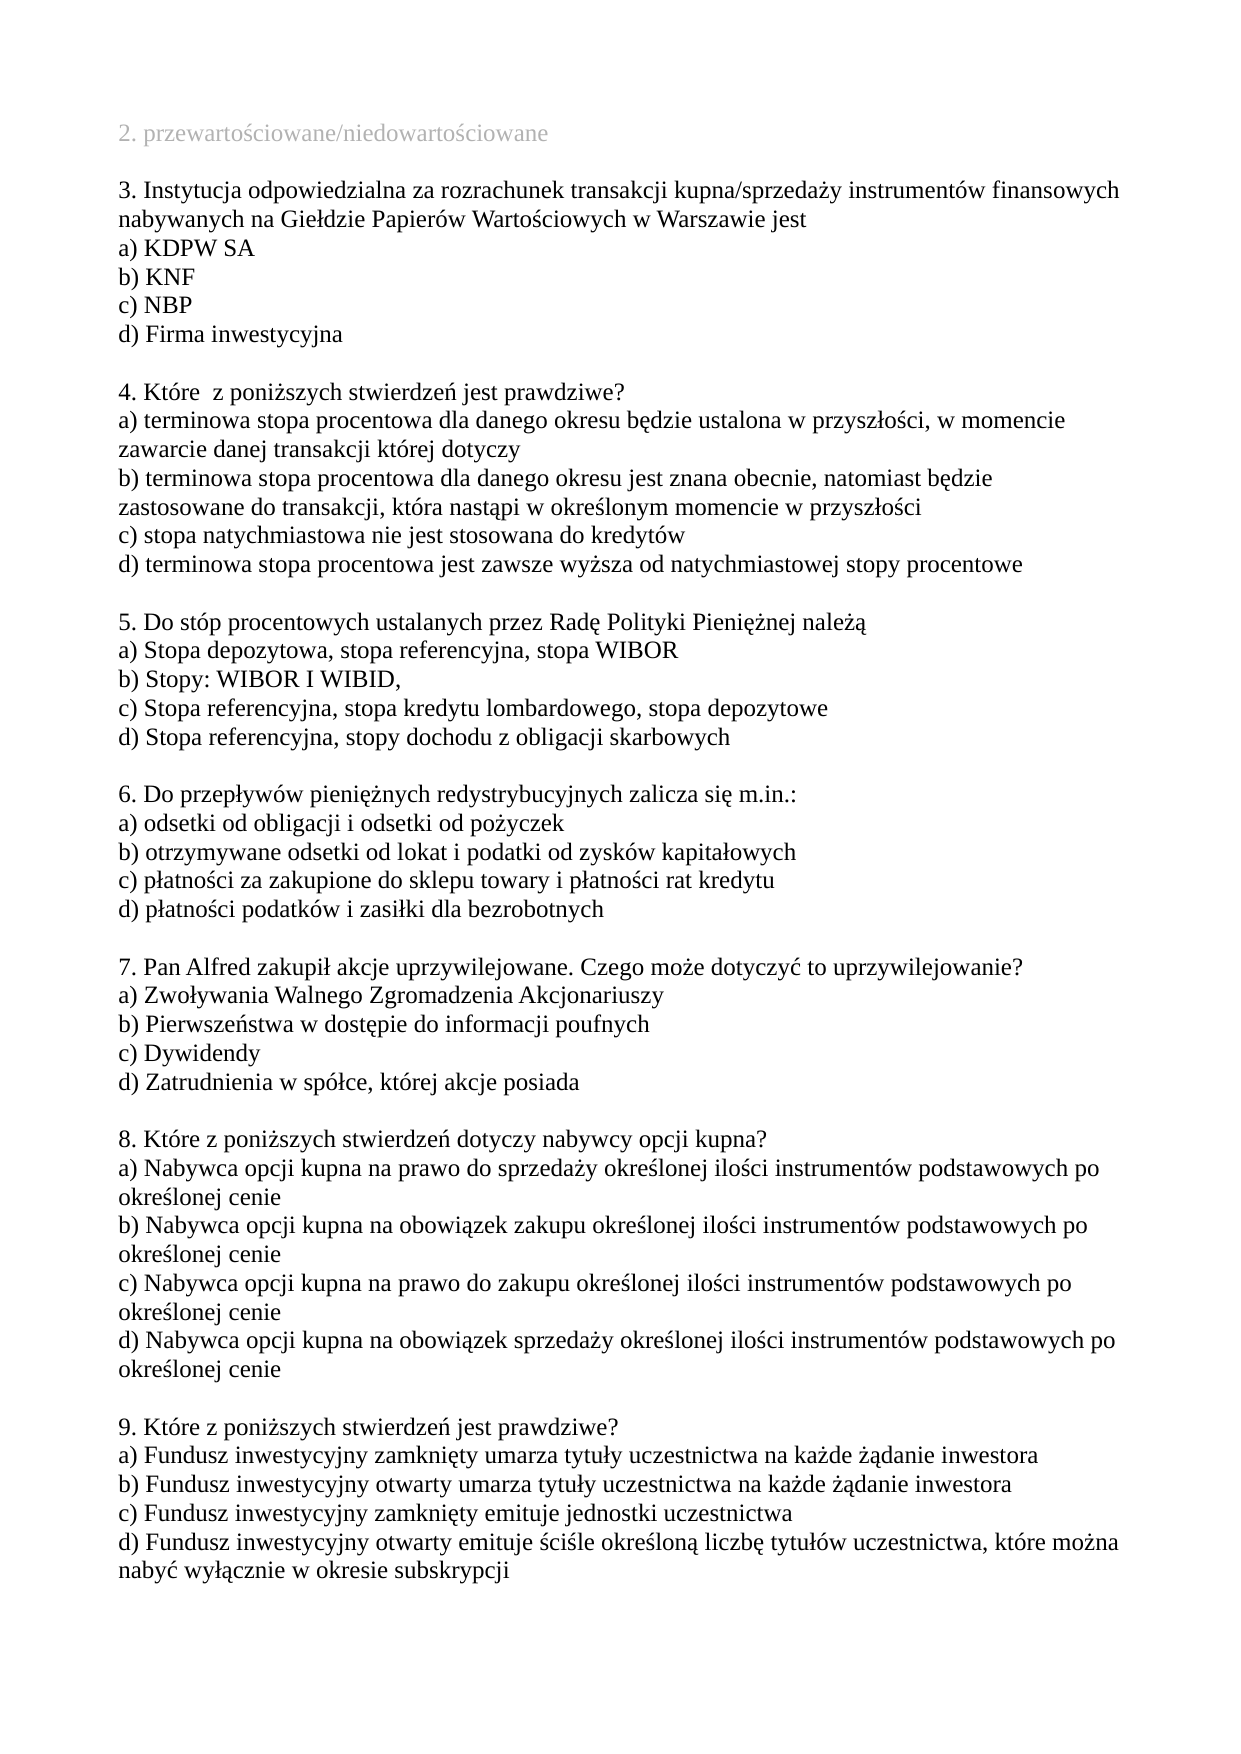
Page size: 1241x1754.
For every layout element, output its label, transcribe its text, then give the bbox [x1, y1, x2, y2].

text d) Nabywca opcji kupna na obowiązek sprzedaży określonej ilości instrumentów podstawowych po określonej cenie [118, 1326, 1122, 1383]
text 6. Do przepływów pieniężnych redystrybucyjnych zalicza się m.in.: [118, 779, 1122, 808]
text d) Zatrudnienia w spółce, której akcje posiada [118, 1067, 1122, 1096]
text 7. Pan Alfred zakupił akcje uprzywilejowane. Czego może dotyczyć to uprzywilejowanie? [118, 952, 1122, 981]
text 9. Które z poniższych stwierdzeń jest prawdziwe? [118, 1412, 1122, 1441]
text 4. Które z poniższych stwierdzeń jest prawdziwe? [118, 377, 1122, 406]
text c) stopa natychmiastowa nie jest stosowana do kredytów [118, 521, 1122, 549]
text c) Fundusz inwestycyjny zamknięty emituje jednostki uczestnictwa [118, 1498, 1122, 1527]
text b) otrzymywane odsetki od lokat i podatki od zysków kapitałowych [118, 837, 1122, 866]
text 8. Które z poniższych stwierdzeń dotyczy nabywcy opcji kupna? [118, 1124, 1122, 1153]
text a) Fundusz inwestycyjny zamknięty umarza tytuły uczestnictwa na każde żądanie inwestora [118, 1441, 1122, 1469]
text d) Firma inwestycyjna [118, 319, 1122, 348]
text d) Stopa referencyjna, stopy dochodu z obligacji skarbowych [118, 722, 1122, 751]
text a) Zwoływania Walnego Zgromadzenia Akcjonariuszy [118, 981, 1122, 1009]
text 2. przewartościowane/niedowartościowane [118, 118, 1122, 147]
text a) odsetki od obligacji i odsetki od pożyczek [118, 808, 1122, 837]
text c) NBP [118, 291, 1122, 319]
text b) terminowa stopa procentowa dla danego okresu jest znana obecnie, natomiast będzie zastosowane do transakcji, która nastąpi w określonym momencie w przyszłości [118, 463, 1122, 521]
text d) terminowa stopa procentowa jest zawsze wyższa od natychmiastowej stopy procentowe [118, 549, 1122, 578]
text d) płatności podatków i zasiłki dla bezrobotnych [118, 894, 1122, 923]
text b) Stopy: WIBOR I WIBID, [118, 664, 1122, 693]
text c) Nabywca opcji kupna na prawo do zakupu określonej ilości instrumentów podstawowych po określonej cenie [118, 1268, 1122, 1326]
text a) terminowa stopa procentowa dla danego okresu będzie ustalona w przyszłości, w momencie zawarcie danej transakcji której dotyczy [118, 406, 1122, 463]
text 3. Instytucja odpowiedzialna za rozrachunek transakcji kupna/sprzedaży instrumentów finansowych nabywanych na Giełdzie Papierów Wartościowych w Warszawie jest [118, 176, 1122, 233]
text a) Stopa depozytowa, stopa referencyjna, stopa WIBOR [118, 636, 1122, 664]
text b) Pierwszeństwa w dostępie do informacji poufnych [118, 1009, 1122, 1038]
text c) płatności za zakupione do sklepu towary i płatności rat kredytu [118, 866, 1122, 894]
text 5. Do stóp procentowych ustalanych przez Radę Polityki Pieniężnej należą [118, 607, 1122, 636]
text c) Dywidendy [118, 1038, 1122, 1067]
text a) KDPW SA [118, 233, 1122, 262]
text d) Fundusz inwestycyjny otwarty emituje ściśle określoną liczbę tytułów uczestnictwa, które można nabyć wyłącznie w okresie subskrypcji [118, 1527, 1122, 1584]
text a) Nabywca opcji kupna na prawo do sprzedaży określonej ilości instrumentów podstawowych po określonej cenie [118, 1153, 1122, 1211]
text c) Stopa referencyjna, stopa kredytu lombardowego, stopa depozytowe [118, 693, 1122, 722]
text b) Fundusz inwestycyjny otwarty umarza tytuły uczestnictwa na każde żądanie inwestora [118, 1469, 1122, 1498]
text b) KNF [118, 262, 1122, 291]
text b) Nabywca opcji kupna na obowiązek zakupu określonej ilości instrumentów podstawowych po określonej cenie [118, 1211, 1122, 1268]
